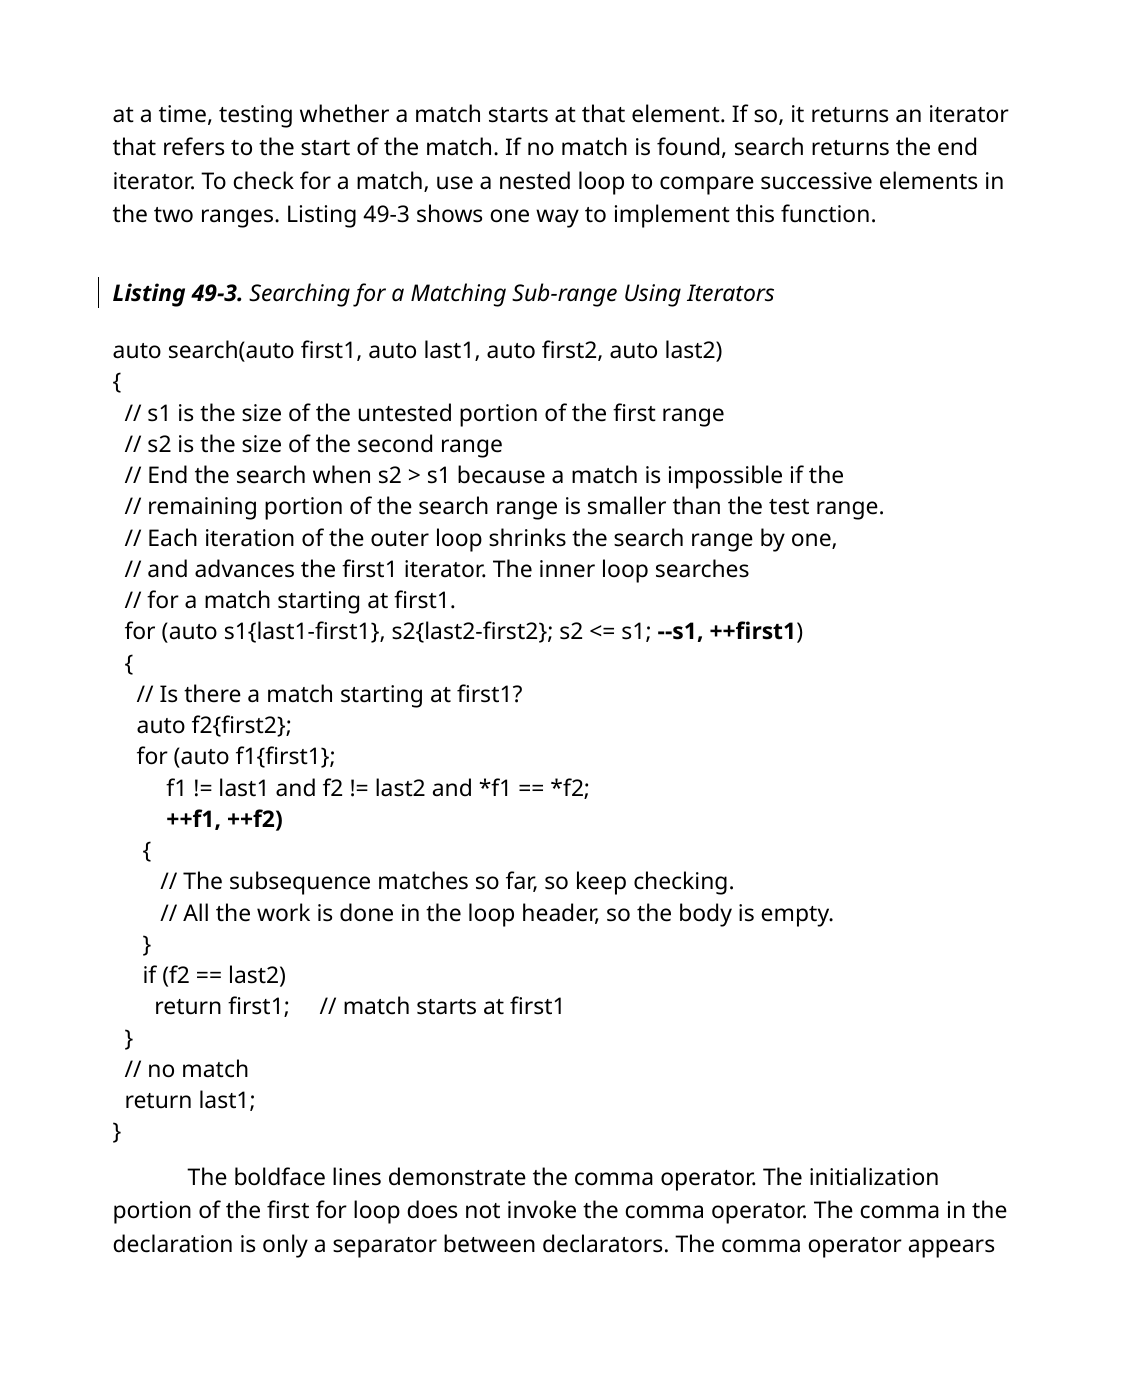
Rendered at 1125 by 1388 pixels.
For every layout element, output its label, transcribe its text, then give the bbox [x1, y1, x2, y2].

text auto search(auto first1, auto last1, auto first2, auto last2) [112, 334, 1012, 365]
text // s1 is the size of the untested portion of the first range [112, 396, 1012, 428]
text // Each iteration of the outer loop shrinks the search range by one, [112, 521, 1012, 553]
text // Is there a match starting at first1? [112, 678, 1012, 709]
text auto f2{first2}; [112, 709, 1012, 740]
text // s2 is the size of the second range [112, 428, 1012, 459]
text return first1; // match starts at first1 [112, 990, 1012, 1021]
text { [112, 365, 1012, 396]
text // All the work is done in the loop header, so the body is empty. [112, 896, 1012, 928]
text Listing 49-3. Searching for a Matching Sub-range Using Iterators [112, 277, 1012, 308]
text // End the search when s2 > s1 because a match is impossible if the [112, 459, 1012, 490]
text for (auto f1{first1}; [112, 740, 1012, 771]
text // for a match starting at first1. [112, 584, 1012, 615]
text // The subsequence matches so far, so keep checking. [112, 865, 1012, 896]
text The boldface lines demonstrate the comma operator. The initialization portion of the first for loop does not invoke the comma operator. The comma in the declaration is only a separator between declarators. The comma operator appears [112, 1159, 1012, 1259]
text // remaining portion of the search range is smaller than the test range. [112, 490, 1012, 521]
text } [112, 1021, 1012, 1053]
text // and advances the first1 iterator. The inner loop searches [112, 553, 1012, 584]
text for (auto s1{last1-first1}, s2{last2-first2}; s2 <= s1; --s1, ++first1) [112, 615, 1012, 646]
text if (f2 == last2) [112, 959, 1012, 990]
text { [112, 834, 1012, 865]
text { [112, 646, 1012, 678]
text } [112, 928, 1012, 959]
text return last1; [112, 1084, 1012, 1115]
text f1 != last1 and f2 != last2 and *f1 == *f2; [112, 771, 1012, 803]
text at a time, testing whether a match starts at that element. If so, it returns an iterator that refers to the start of the match. If no match is found, search returns the end iterator. To check for a match, use a nested loop to compare successive elements in the two ranges. Listing 49-3 shows one way to implement this function. [112, 96, 1012, 229]
text // no match [112, 1053, 1012, 1084]
text ++f1, ++f2) [112, 803, 1012, 834]
text } [112, 1115, 1012, 1146]
